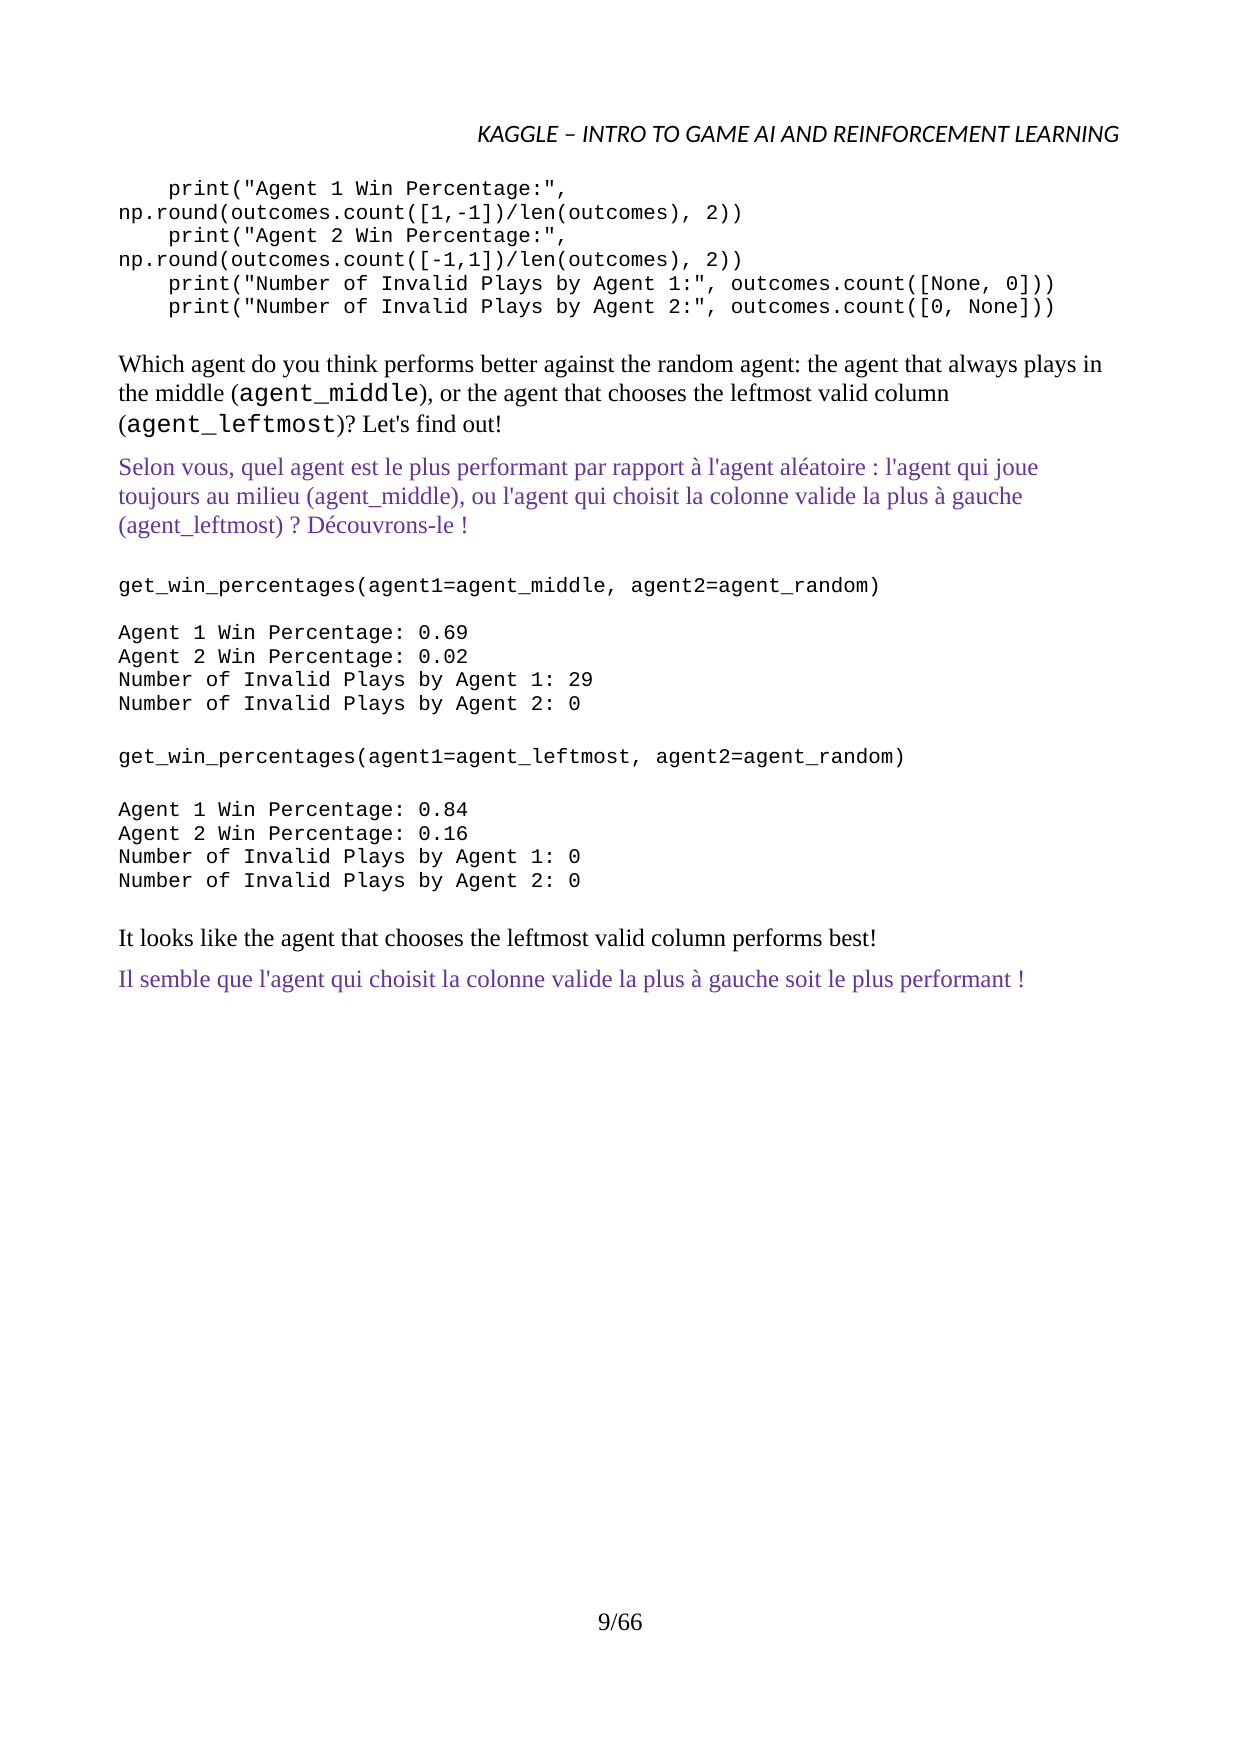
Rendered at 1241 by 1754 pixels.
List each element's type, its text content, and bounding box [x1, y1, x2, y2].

text print("Number of Invalid Plays by Agent 1:", outcomes.count([None, 0])) [118, 273, 1122, 296]
text Selon vous, quel agent est le plus performant par rapport à l'agent aléatoire : l'agent qui joue toujours au milieu (agent_middle), ou l'agent qui choisit la colonne valide la plus à gauche (agent_leftmost) ? Découvrons-le ! [118, 452, 1122, 539]
text Number of Invalid Plays by Agent 1: 0 [118, 847, 1122, 870]
text Which agent do you think performs better against the random agent: the agent that always plays in the middle (agent_middle), or the agent that chooses the leftmost valid column (agent_leftmost)? Let's find out! [118, 349, 1122, 440]
text print("Agent 2 Win Percentage:", np.round(outcomes.count([-1,1])/len(outcomes), 2)) [118, 225, 1122, 273]
text Number of Invalid Plays by Agent 1: 29 [118, 669, 1122, 693]
text It looks like the agent that chooses the leftmost valid column performs best! [118, 923, 1122, 952]
text Agent 1 Win Percentage: 0.69 [118, 622, 1122, 646]
text get_win_percentages(agent1=agent_leftmost, agent2=agent_random) [118, 746, 1122, 770]
text Agent 2 Win Percentage: 0.16 [118, 823, 1122, 847]
text get_win_percentages(agent1=agent_middle, agent2=agent_random) [118, 575, 1122, 598]
text Agent 2 Win Percentage: 0.02 [118, 646, 1122, 669]
text print("Agent 1 Win Percentage:", np.round(outcomes.count([1,-1])/len(outcomes), 2)) [118, 178, 1122, 225]
text print("Number of Invalid Plays by Agent 2:", outcomes.count([0, None])) [118, 296, 1122, 320]
text Number of Invalid Plays by Agent 2: 0 [118, 870, 1122, 894]
text Agent 1 Win Percentage: 0.84 [118, 799, 1122, 823]
text Il semble que l'agent qui choisit la colonne valide la plus à gauche soit le plus performant ! [118, 964, 1122, 993]
text Number of Invalid Plays by Agent 2: 0 [118, 693, 1122, 717]
